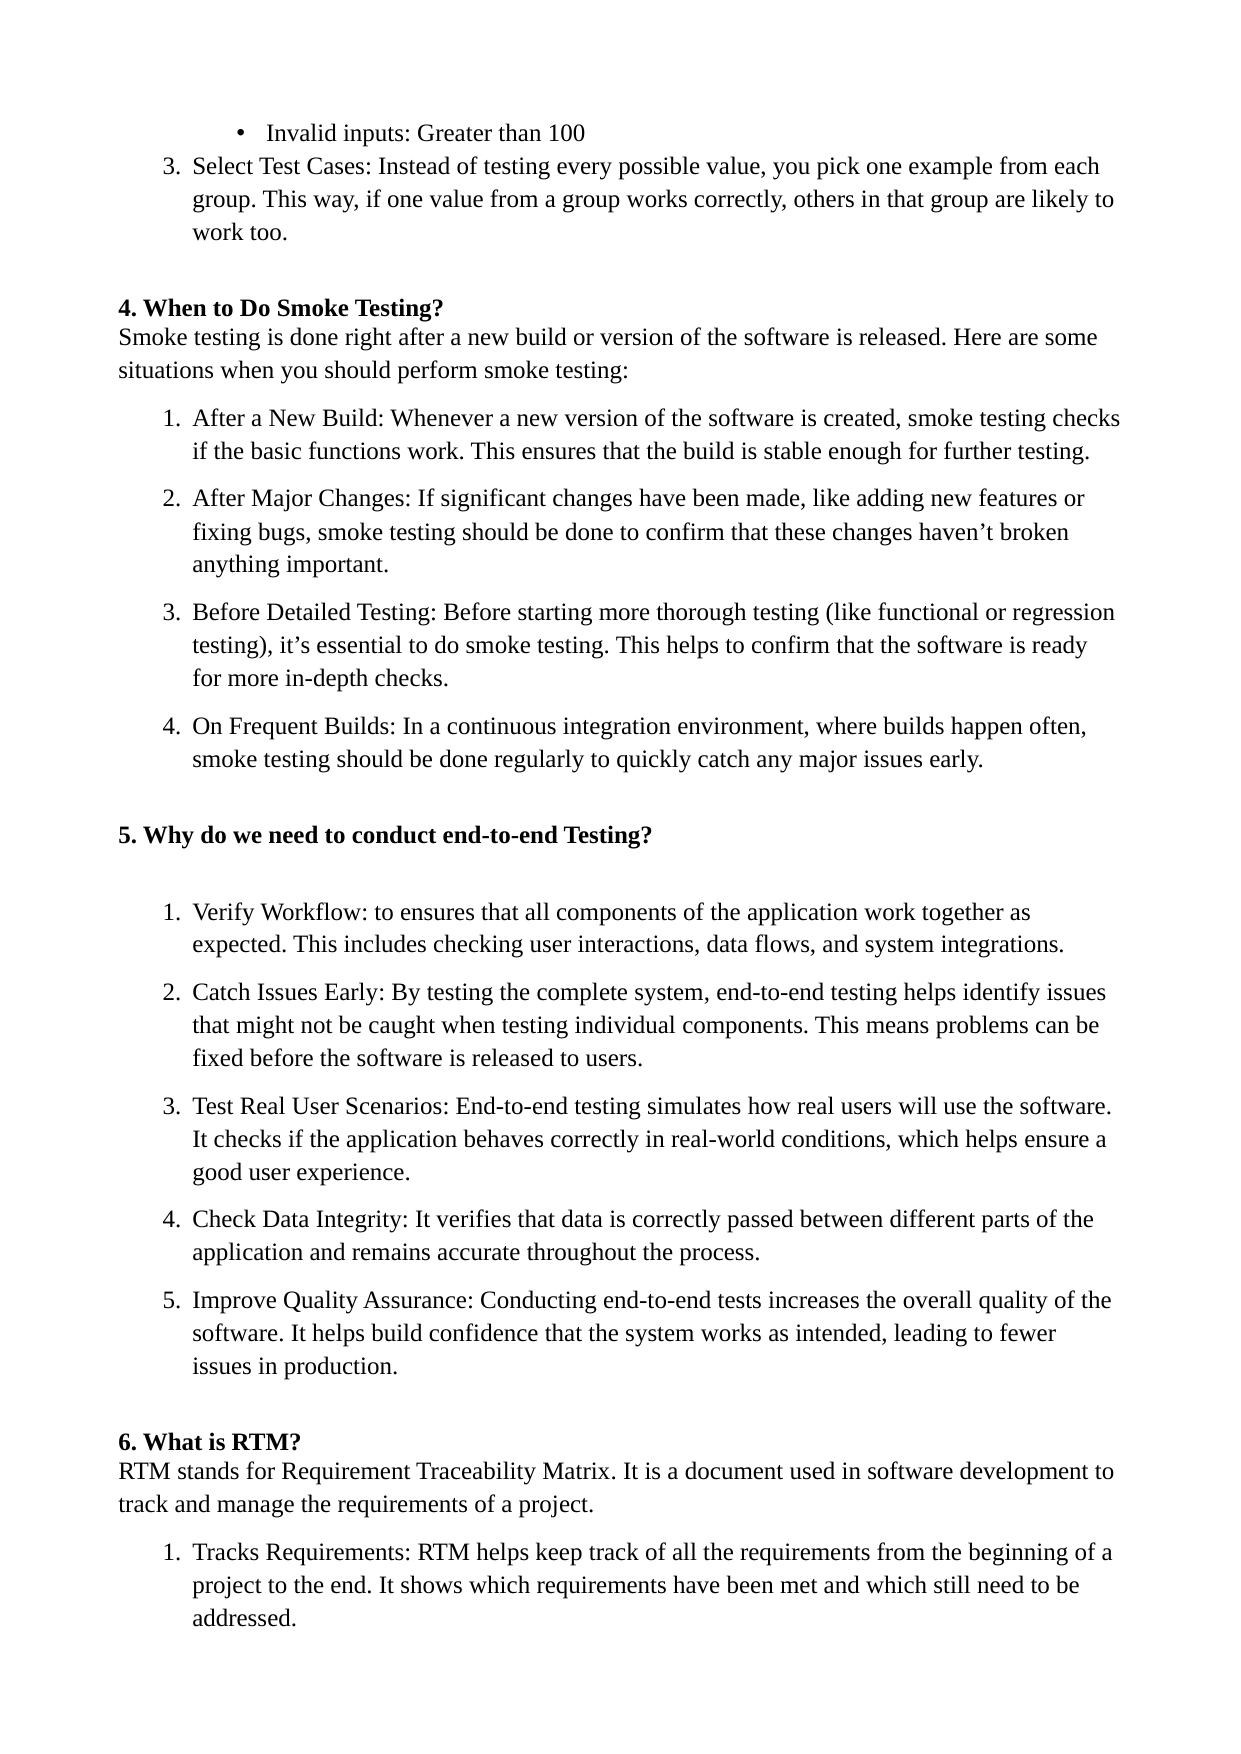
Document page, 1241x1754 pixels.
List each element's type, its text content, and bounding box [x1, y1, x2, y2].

list After Major Changes: If significant changes have been made, like adding new features or fixing bugs, smoke testing should be done to confirm that these changes haven’t broken anything important. [162, 483, 1122, 578]
text 5. Why do we need to conduct end-to-end Testing? [118, 820, 1122, 849]
list Catch Issues Early: By testing the complete system, end-to-end testing helps identify issues that might not be caught when testing individual components. This means problems can be fixed before the software is released to users. [162, 977, 1122, 1072]
text 6. What is RTM? [118, 1427, 1122, 1456]
list Check Data Integrity: It verifies that data is correctly passed between different parts of the application and remains accurate throughout the process. [162, 1204, 1122, 1266]
text RTM stands for Requirement Traceability Matrix. It is a document used in software development to track and manage the requirements of a project. [118, 1456, 1122, 1518]
list Invalid inputs: Greater than 100 [236, 118, 1122, 147]
list Before Detailed Testing: Before starting more thorough testing (like functional or regression testing), it’s essential to do smoke testing. This helps to confirm that the software is ready for more in-depth checks. [162, 597, 1122, 692]
list Verify Workflow: to ensures that all components of the application work together as expected. This includes checking user interactions, data flows, and system integrations. [162, 897, 1122, 958]
list Select Test Cases: Instead of testing every possible value, you pick one example from each group. This way, if one value from a group works correctly, others in that group are likely to work too. [162, 151, 1122, 246]
text Smoke testing is done right after a new build or version of the software is released. Here are some situations when you should perform smoke testing: [118, 322, 1122, 384]
list On Frequent Builds: In a continuous integration environment, where builds happen often, smoke testing should be done regularly to quickly catch any major issues early. [162, 711, 1122, 773]
list Improve Quality Assurance: Conducting end-to-end tests increases the overall quality of the software. It helps build confidence that the system works as intended, leading to fewer issues in production. [162, 1285, 1122, 1380]
list Test Real User Scenarios: End-to-end testing simulates how real users will use the software. It checks if the application behaves correctly in real-world conditions, which helps ensure a good user experience. [162, 1091, 1122, 1186]
list Tracks Requirements: RTM helps keep track of all the requirements from the beginning of a project to the end. It shows which requirements have been met and which still need to be addressed. [162, 1537, 1122, 1632]
text 4. When to Do Smoke Testing? [118, 293, 1122, 322]
list After a New Build: Whenever a new version of the software is created, smoke testing checks if the basic functions work. This ensures that the build is stable enough for further testing. [162, 403, 1122, 465]
